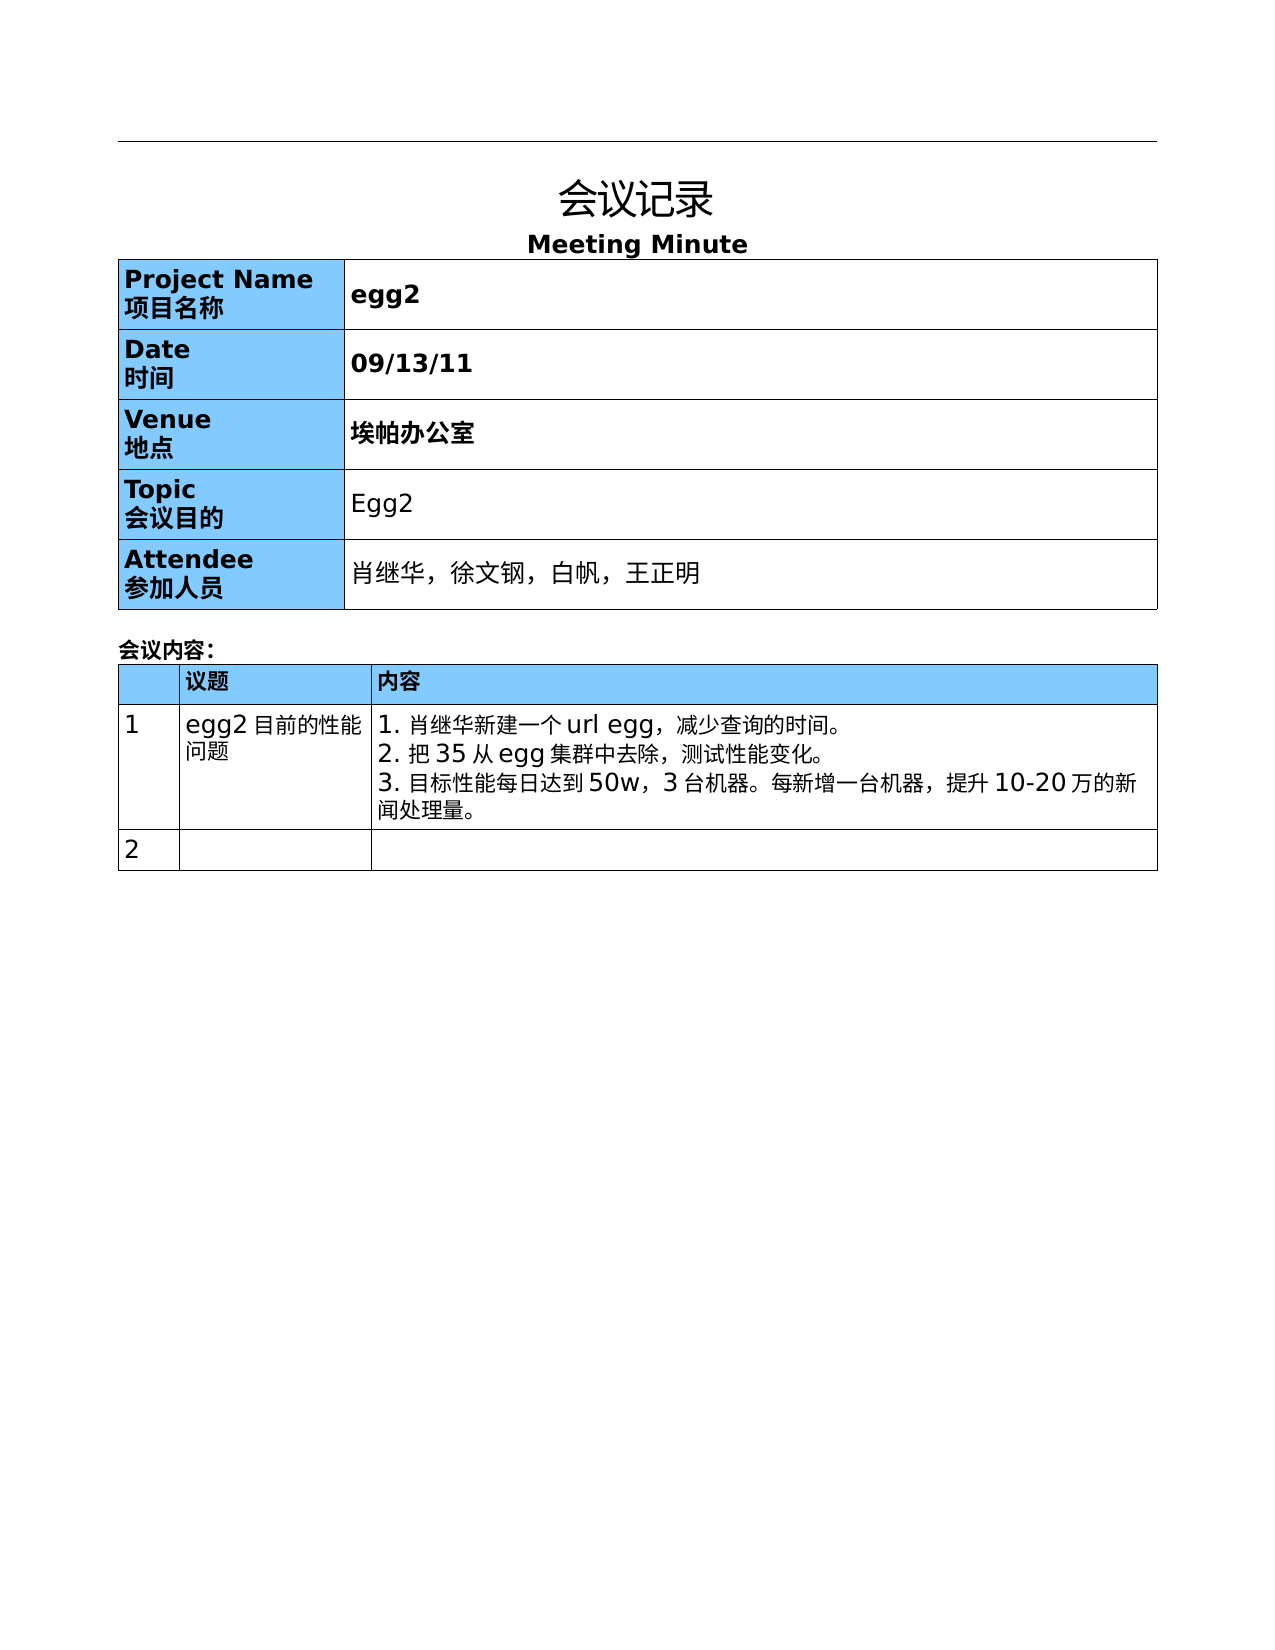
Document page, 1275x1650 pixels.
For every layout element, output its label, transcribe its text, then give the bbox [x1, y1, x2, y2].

text 会议内容： [118, 638, 1157, 664]
table_cell 09/13/11 [345, 330, 1157, 399]
text Meeting Minute [118, 230, 1157, 259]
table_cell 埃帕办公室 [345, 400, 1157, 469]
table_cell Date 时间 [119, 330, 344, 399]
table_cell 肖继华，徐文钢，白帆，王正明 [345, 540, 1157, 609]
table_cell Venue 地点 [119, 400, 344, 469]
table_cell Topic 会议目的 [119, 470, 344, 539]
table_cell [180, 830, 371, 870]
table_cell [372, 830, 1157, 870]
table_cell Egg2 [345, 470, 1157, 539]
table_header Project Name 项目名称 [119, 260, 344, 329]
table_header 议题 [180, 665, 371, 704]
table_cell 1 [119, 705, 179, 829]
title 会议记录 [118, 142, 1157, 224]
table_cell egg2目前的性能问题 [180, 705, 371, 829]
table_cell 1. 肖继华新建一个url egg，减少查询的时间。 2. 把35从egg集群中去除，测试性能变化。 3. 目标性能每日达到50w，3台机器。每新增一台机器，提升10-20万的新闻处理量。 [372, 705, 1157, 829]
table_cell Attendee 参加人员 [119, 540, 344, 609]
table_header egg2 [345, 260, 1157, 329]
table_header 内容 [372, 665, 1157, 704]
table_header [119, 665, 179, 704]
table_cell 2 [119, 830, 179, 870]
